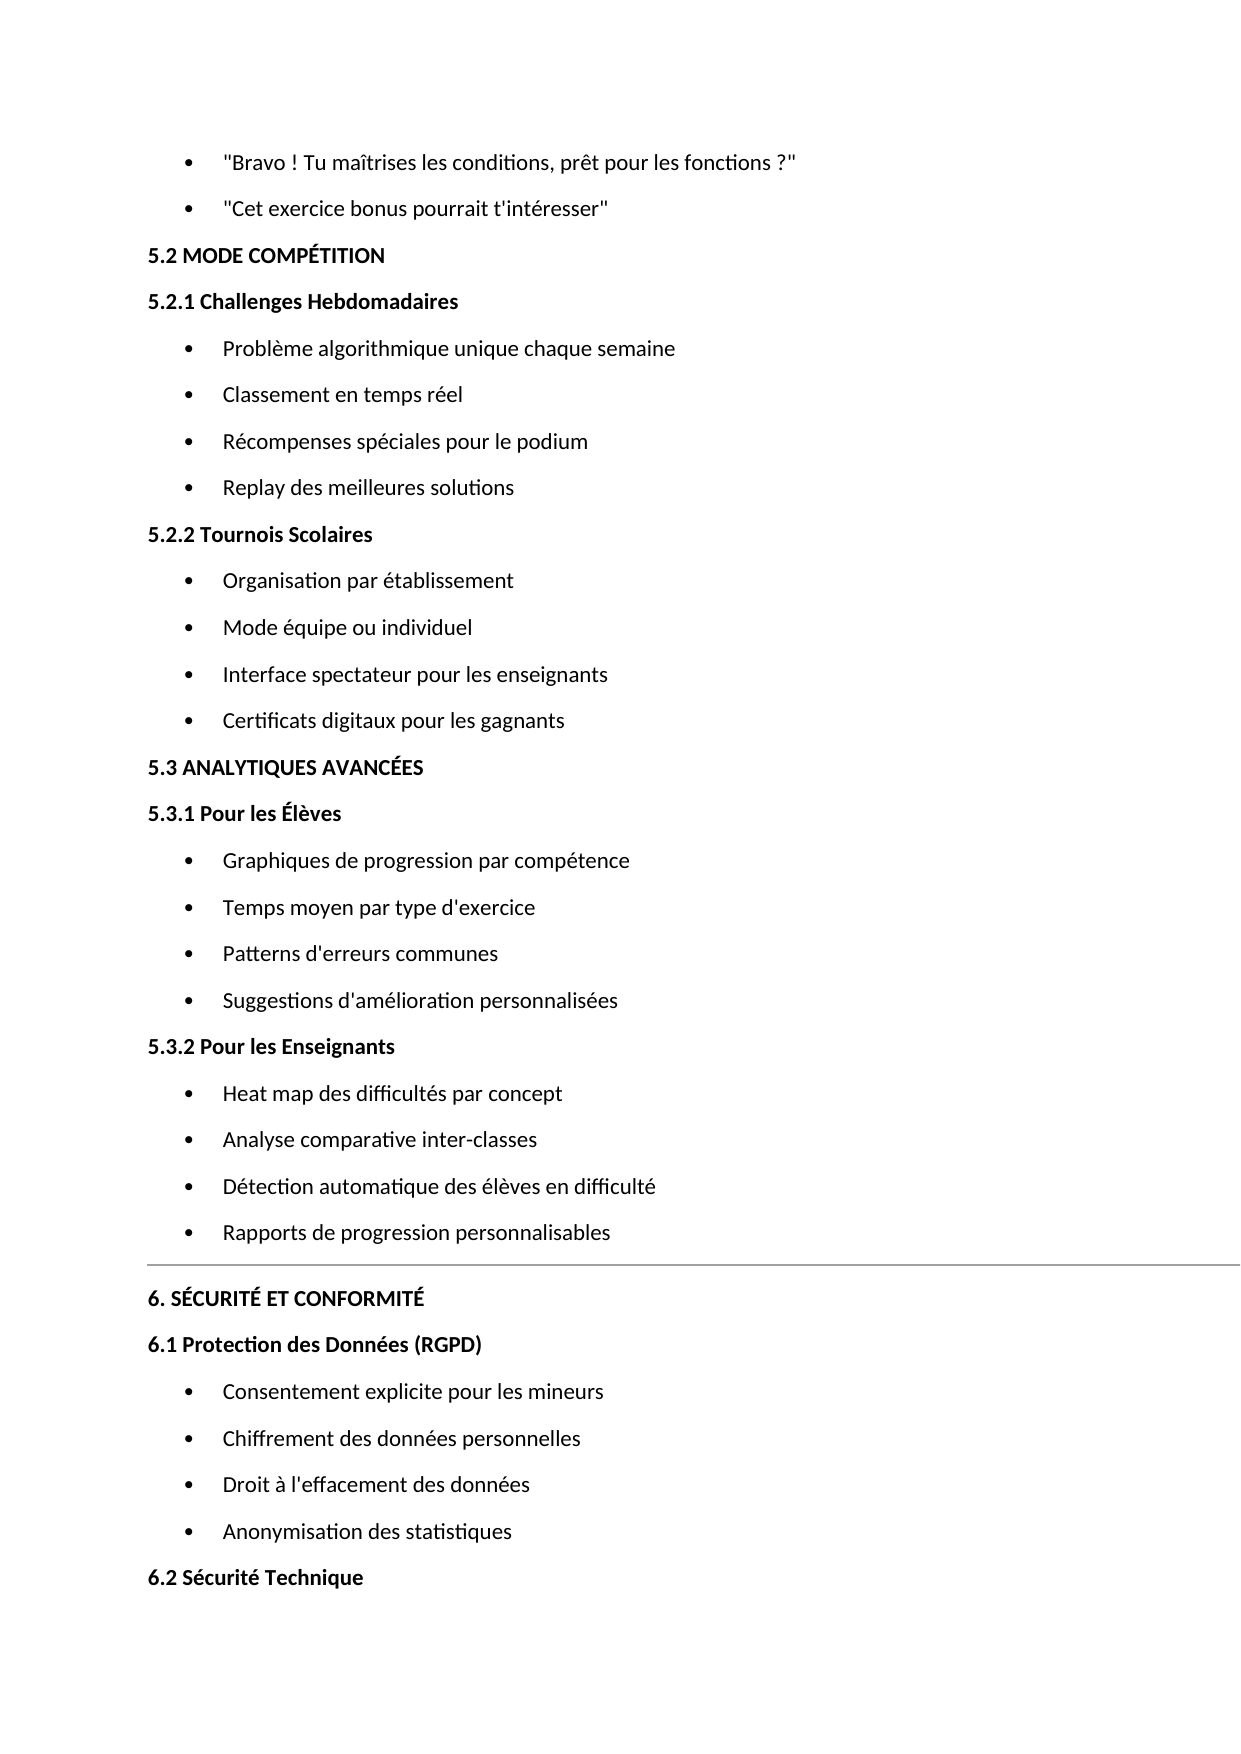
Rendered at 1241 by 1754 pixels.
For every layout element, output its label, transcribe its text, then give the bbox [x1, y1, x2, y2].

list Détection automatique des élèves en difficulté [185, 1172, 1093, 1200]
text 5.2.2 Tournois Scolaires [148, 520, 1093, 548]
text 5.3.2 Pour les Enseignants [148, 1032, 1093, 1060]
list Mode équipe ou individuel [185, 613, 1093, 641]
list Interface spectateur pour les enseignants [185, 660, 1093, 688]
text 6. SÉCURITÉ ET CONFORMITÉ [148, 1284, 1093, 1312]
list Organisation par établissement [185, 567, 1093, 595]
list Problème algorithmique unique chaque semaine [185, 334, 1093, 362]
list Graphiques de progression par compétence [185, 846, 1093, 874]
list "Cet exercice bonus pourrait t'intéresser" [185, 194, 1093, 222]
list "Bravo ! Tu maîtrises les conditions, prêt pour les fonctions ?" [185, 148, 1093, 176]
text 5.2.1 Challenges Hebdomadaires [148, 287, 1093, 315]
text 5.2 MODE COMPÉTITION [148, 241, 1093, 269]
list Rapports de progression personnalisables [185, 1218, 1093, 1247]
text 6.2 Sécurité Technique [148, 1563, 1093, 1591]
list Anonymisation des statistiques [185, 1517, 1093, 1545]
list Consentement explicite pour les mineurs [185, 1377, 1093, 1405]
text 5.3.1 Pour les Élèves [148, 799, 1093, 827]
list Temps moyen par type d'exercice [185, 893, 1093, 921]
list Récompenses spéciales pour le podium [185, 427, 1093, 455]
list Replay des meilleures solutions [185, 473, 1093, 502]
list Certificats digitaux pour les gagnants [185, 706, 1093, 734]
list Classement en temps réel [185, 380, 1093, 408]
list Heat map des difficultés par concept [185, 1079, 1093, 1107]
list Suggestions d'amélioration personnalisées [185, 986, 1093, 1014]
text 5.3 ANALYTIQUES AVANCÉES [148, 753, 1093, 781]
list Analyse comparative inter-classes [185, 1125, 1093, 1153]
text 6.1 Protection des Données (RGPD) [148, 1331, 1093, 1358]
list Patterns d'erreurs communes [185, 939, 1093, 967]
list Chiffrement des données personnelles [185, 1424, 1093, 1452]
list Droit à l'effacement des données [185, 1470, 1093, 1498]
